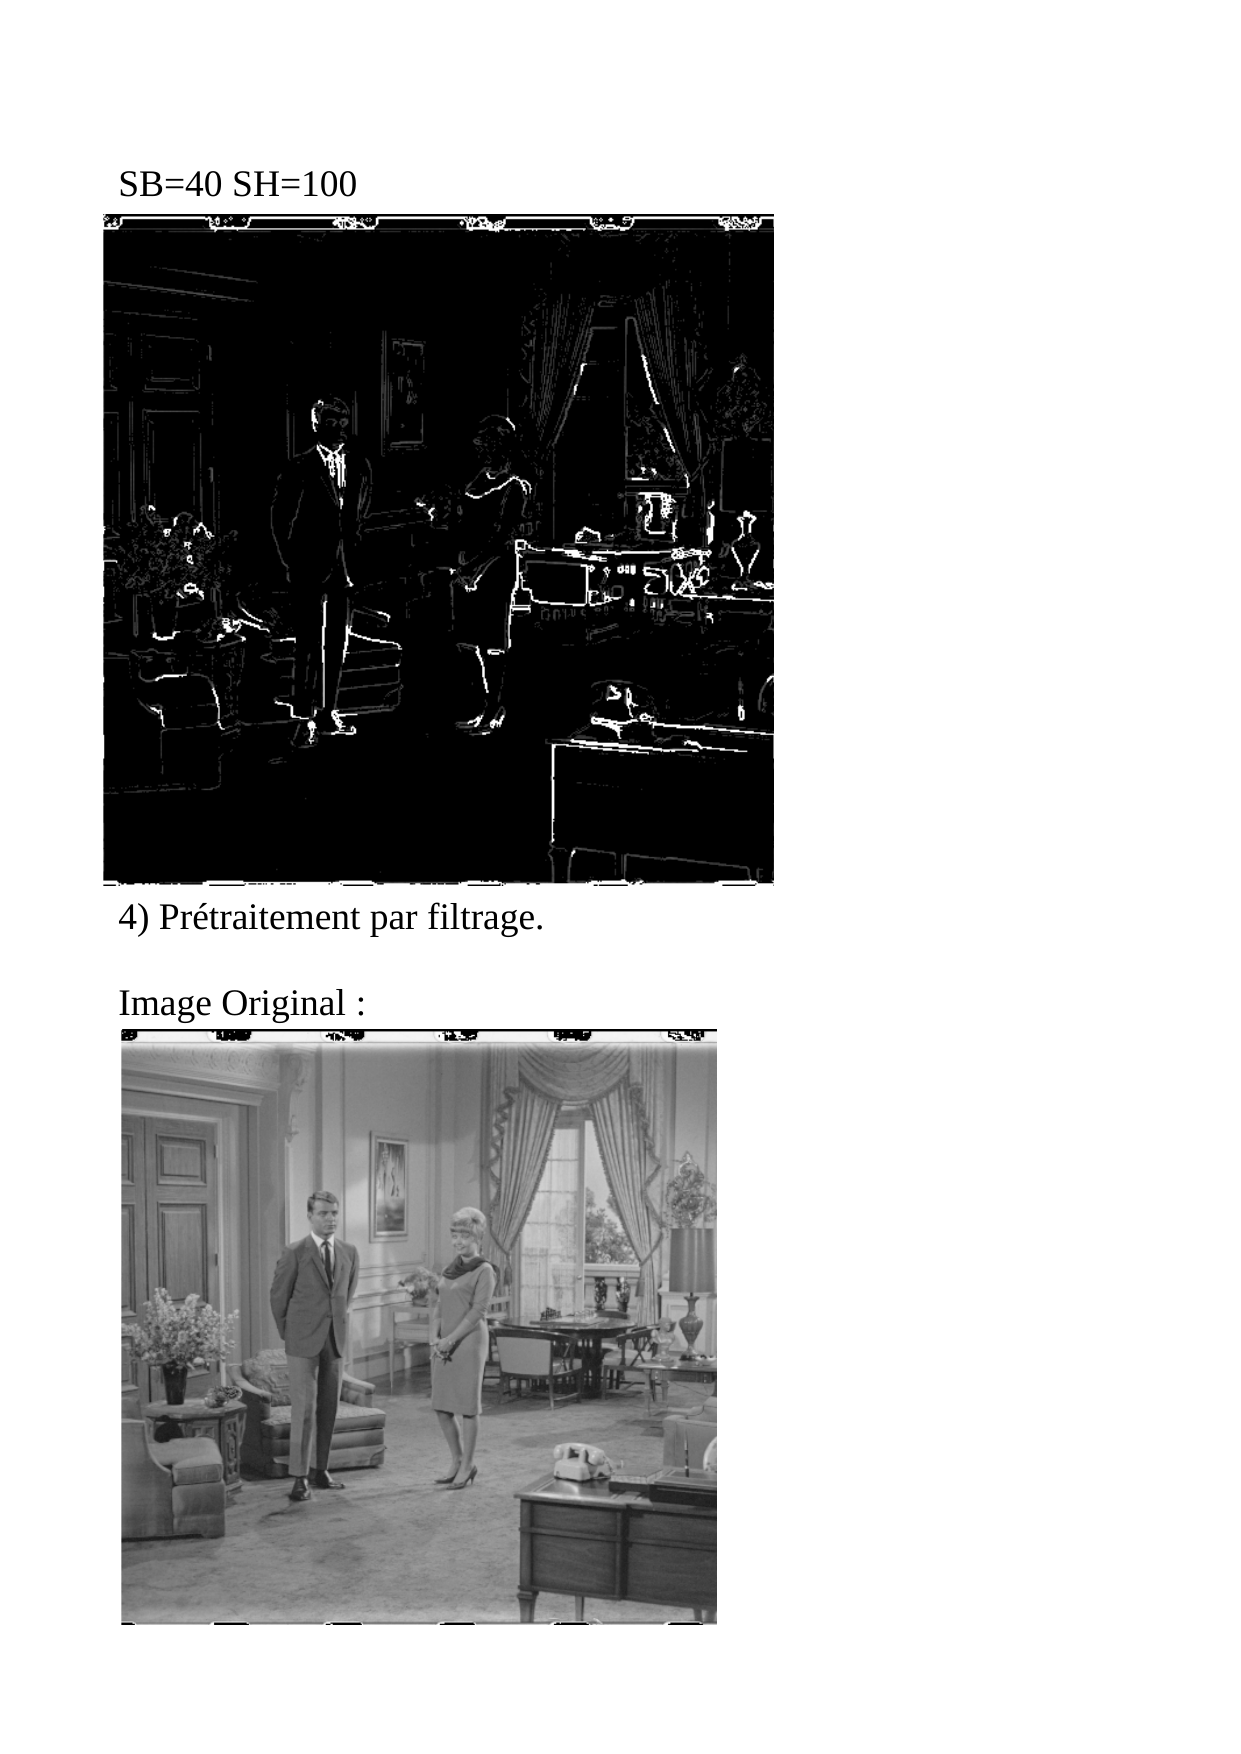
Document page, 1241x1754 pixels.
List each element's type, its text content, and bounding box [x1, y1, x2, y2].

picture [103, 214, 774, 886]
text Image Original : [118, 981, 1122, 1024]
picture [121, 1029, 717, 1625]
text 4) Prétraitement par filtrage. [118, 894, 1122, 937]
text SB=40 SH=100 [118, 161, 1122, 204]
